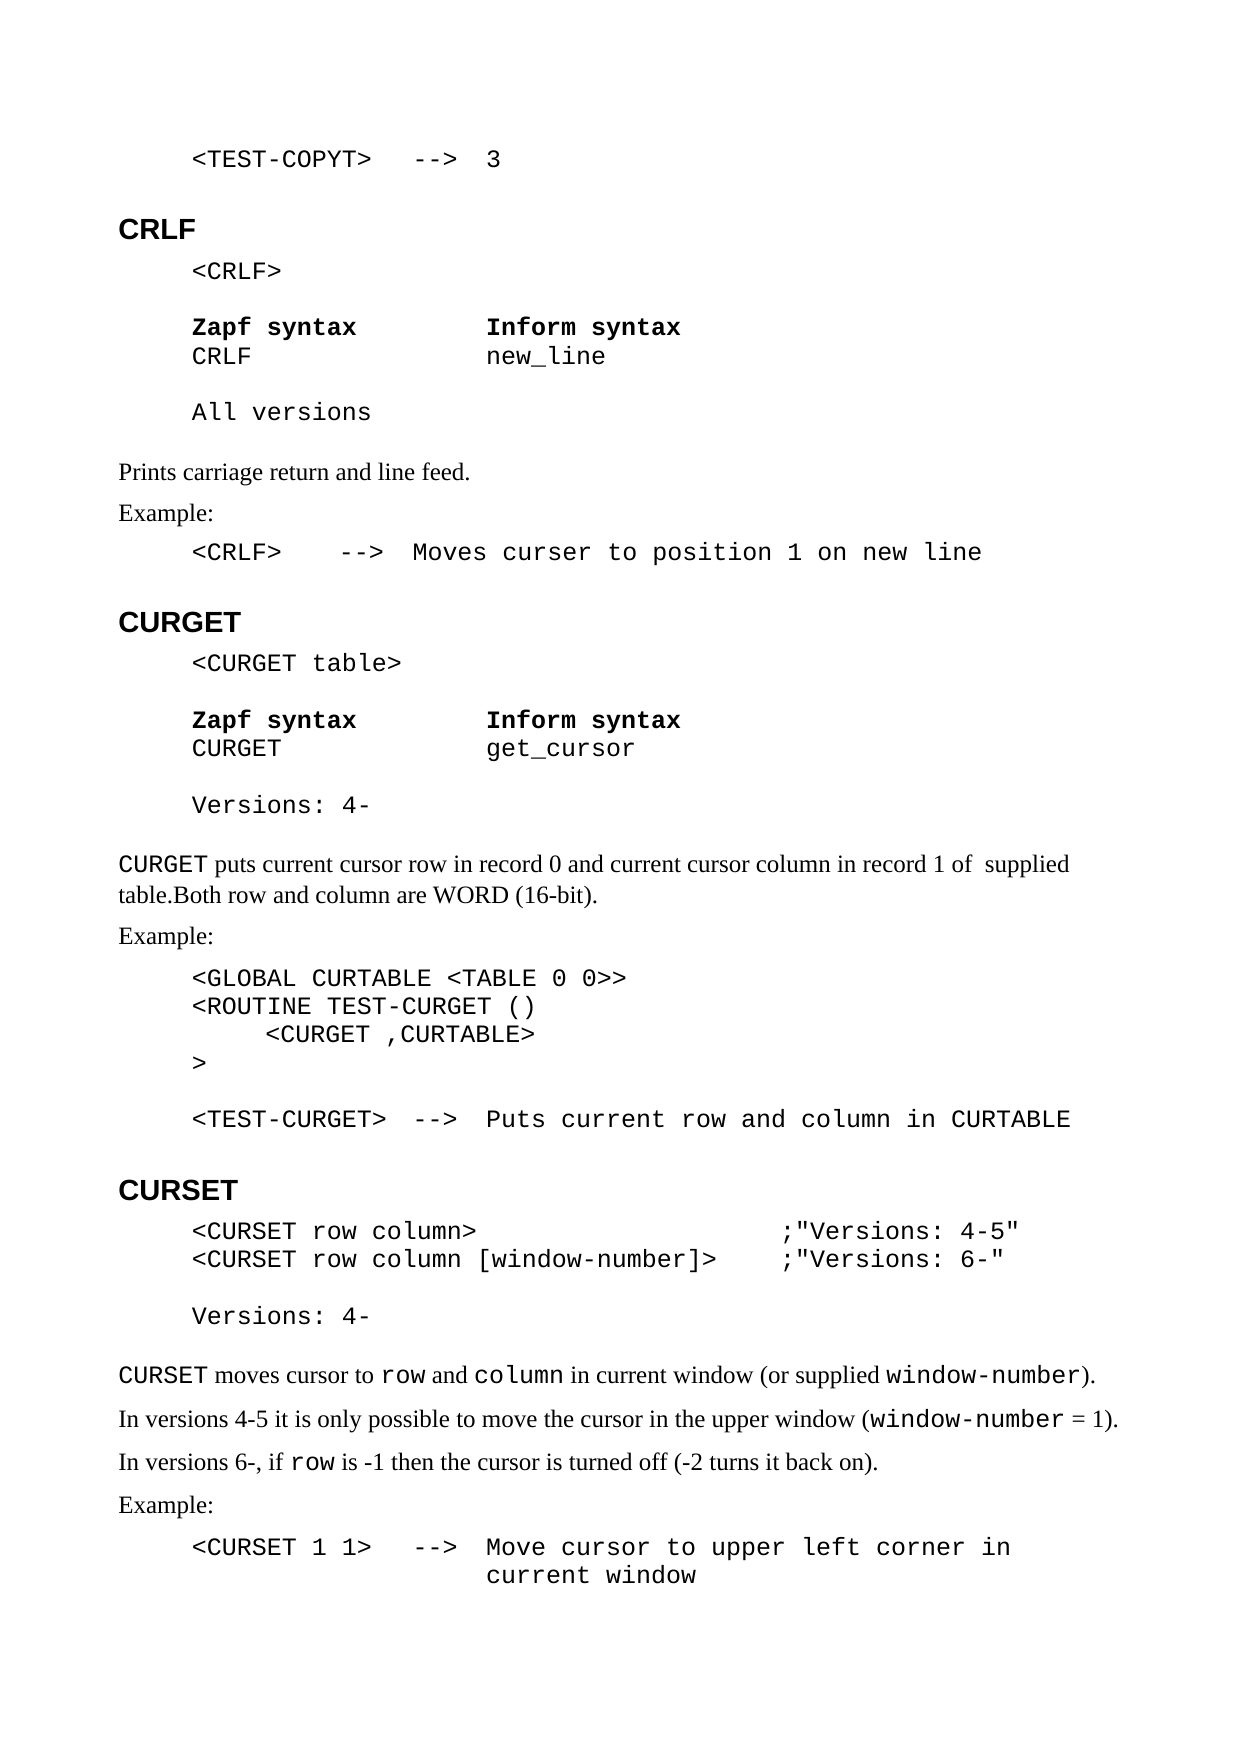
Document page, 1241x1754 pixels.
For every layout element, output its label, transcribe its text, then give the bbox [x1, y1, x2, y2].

text <GLOBAL CURTABLE <TABLE 0 0>> <ROUTINE TEST-CURGET () <CURGET ,CURTABLE> > <TEST-CURGET> --> Puts current row and column in CURTABLE [118, 963, 1122, 1135]
text CURSET moves cursor to row and column in current window (or supplied window-number). [118, 1360, 1122, 1391]
text <CURSET row column> ;"Versions: 4-5" <CURSET row column [window-number]> ;"Versions: 6-" [192, 1219, 1122, 1275]
text Prints carriage return and line feed. [118, 457, 1122, 485]
subtitle CURSET [118, 1173, 1122, 1206]
text In versions 4-5 it is only possible to move the cursor in the upper window (window-number = 1). [118, 1404, 1122, 1434]
text <CURSET 1 1> --> Move cursor to upper left corner in current window [118, 1532, 1122, 1591]
text <CRLF> [192, 258, 1122, 287]
text CURGET puts current cursor row in record 0 and current cursor column in record 1 of supplied table.Both row and column are WORD (16-bit). [118, 849, 1122, 909]
text All versions [192, 400, 1122, 428]
text Zapf syntax Inform syntax [192, 708, 1122, 736]
text In versions 6-, if row is -1 then the cursor is turned off (-2 turns it back on). [118, 1447, 1122, 1478]
text Versions: 4- [192, 793, 1122, 821]
text <CURGET table> [192, 651, 1122, 679]
subtitle CRLF [118, 212, 1122, 246]
text CRLF new_line [192, 343, 1122, 372]
text CURGET get_cursor [192, 736, 1122, 764]
subtitle CURGET [118, 605, 1122, 638]
text Versions: 4- [192, 1304, 1122, 1332]
text Zapf syntax Inform syntax [192, 315, 1122, 343]
text Example: [118, 921, 1122, 950]
text <TEST-COPYT> --> 3 [118, 118, 1122, 175]
text <CRLF> --> Moves curser to position 1 on new line [118, 539, 1122, 567]
text Example: [118, 498, 1122, 527]
text Example: [118, 1490, 1122, 1519]
